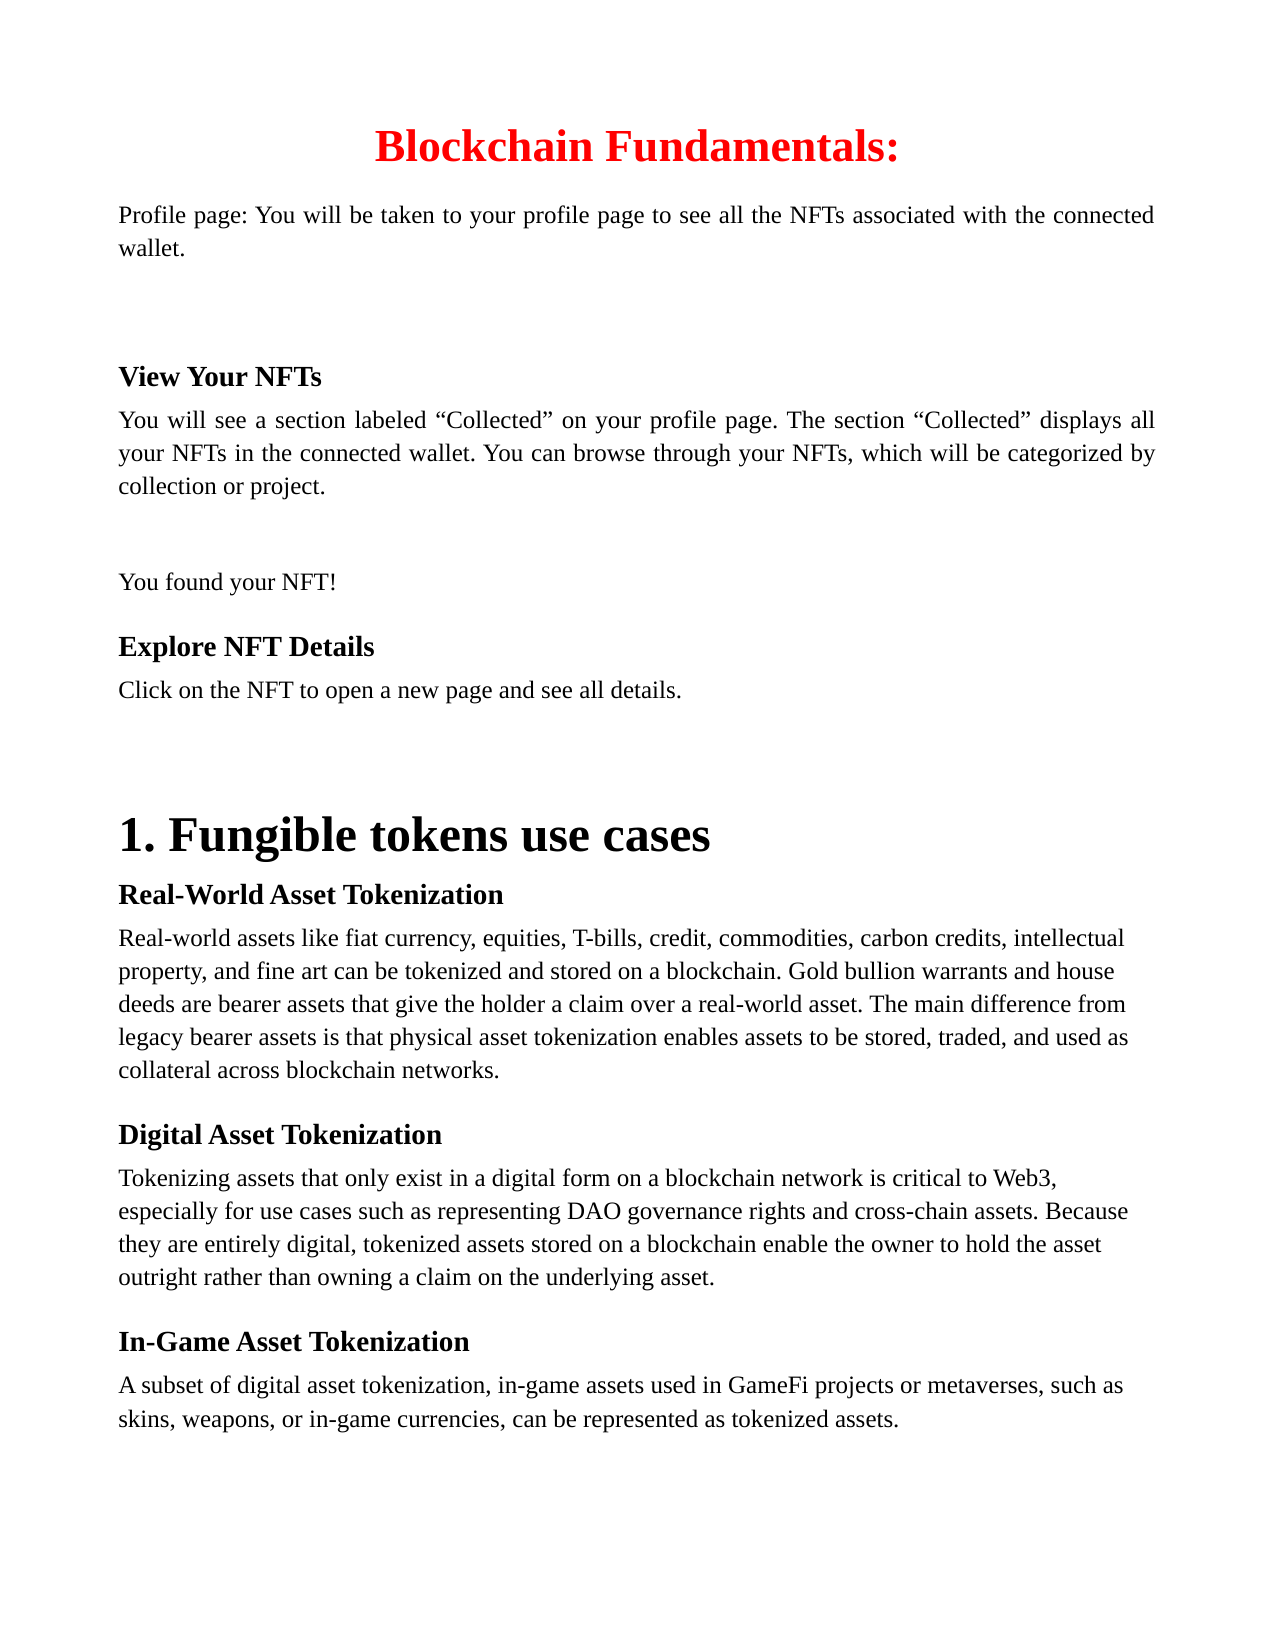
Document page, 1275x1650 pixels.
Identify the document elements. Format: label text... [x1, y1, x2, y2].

text You found your NFT! [118, 567, 1157, 596]
subtitle View Your NFTs [118, 359, 1157, 392]
text Profile page: You will be taken to your profile page to see all the NFTs associated with the connected wallet. [118, 200, 1157, 262]
subtitle Explore NFT Details [118, 629, 1157, 663]
subtitle In-Game Asset Tokenization [118, 1324, 1157, 1358]
subtitle Real-World Asset Tokenization [118, 877, 1157, 911]
subtitle 1. Fungible tokens use cases [118, 805, 1157, 862]
text A subset of digital asset tokenization, in-game assets used in GameFi projects or metaverses, such as skins, weapons, or in-game currencies, can be represented as tokenized assets. [118, 1371, 1157, 1432]
subtitle Digital Asset Tokenization [118, 1117, 1157, 1151]
text Click on the NFT to open a new page and see all details. [118, 676, 1157, 704]
text Tokenizing assets that only exist in a digital form on a blockchain network is critical to Web3, especially for use cases such as representing DAO governance rights and cross-chain assets. Because they are entirely digital, tokenized assets stored on a blockchain enable the owner to hold the asset outright rather than owning a claim on the underlying asset. ‍ [118, 1163, 1157, 1291]
text You will see a section labeled “Collected” on your profile page. The section “Collected” displays all your NFTs in the connected wallet. You can browse through your NFTs, which will be categorized by collection or project. [118, 405, 1157, 500]
text Real-world assets like fiat currency, equities, T-bills, credit, commodities, carbon credits, intellectual property, and fine art can be tokenized and stored on a blockchain. Gold bullion warrants and house deeds are bearer assets that give the holder a claim over a real-world asset. The main difference from legacy bearer assets is that physical asset tokenization enables assets to be stored, traded, and used as collateral across blockchain networks. ‍ [118, 923, 1157, 1084]
